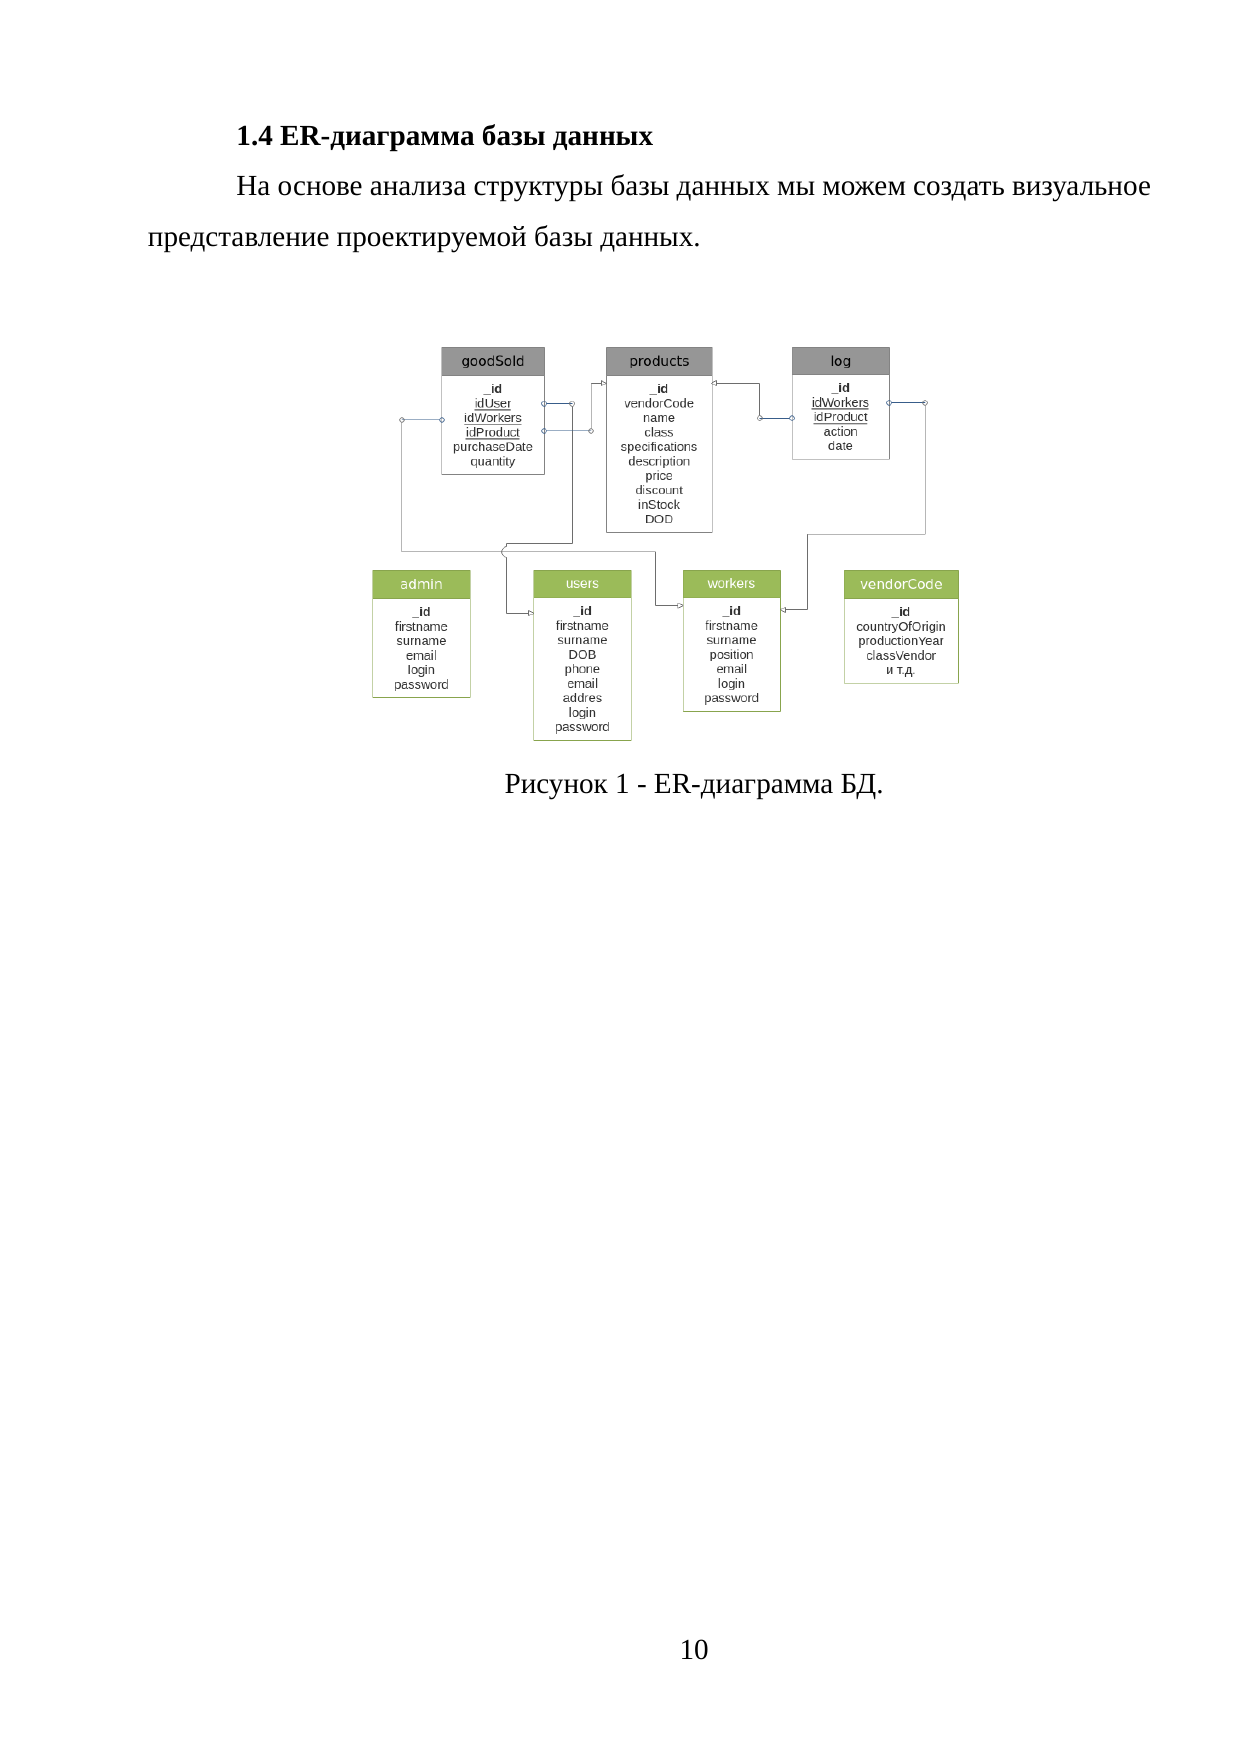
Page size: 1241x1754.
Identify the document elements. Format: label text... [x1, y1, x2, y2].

text Рисунок 1 - ER-диаграмма БД. [148, 319, 1152, 799]
subtitle 1.4 ER-диаграмма базы данных [148, 118, 1152, 152]
picture [438, 319, 1008, 750]
text На основе анализа структуры базы данных мы можем создать визуальное представление проектируемой базы данных. [148, 168, 1152, 252]
